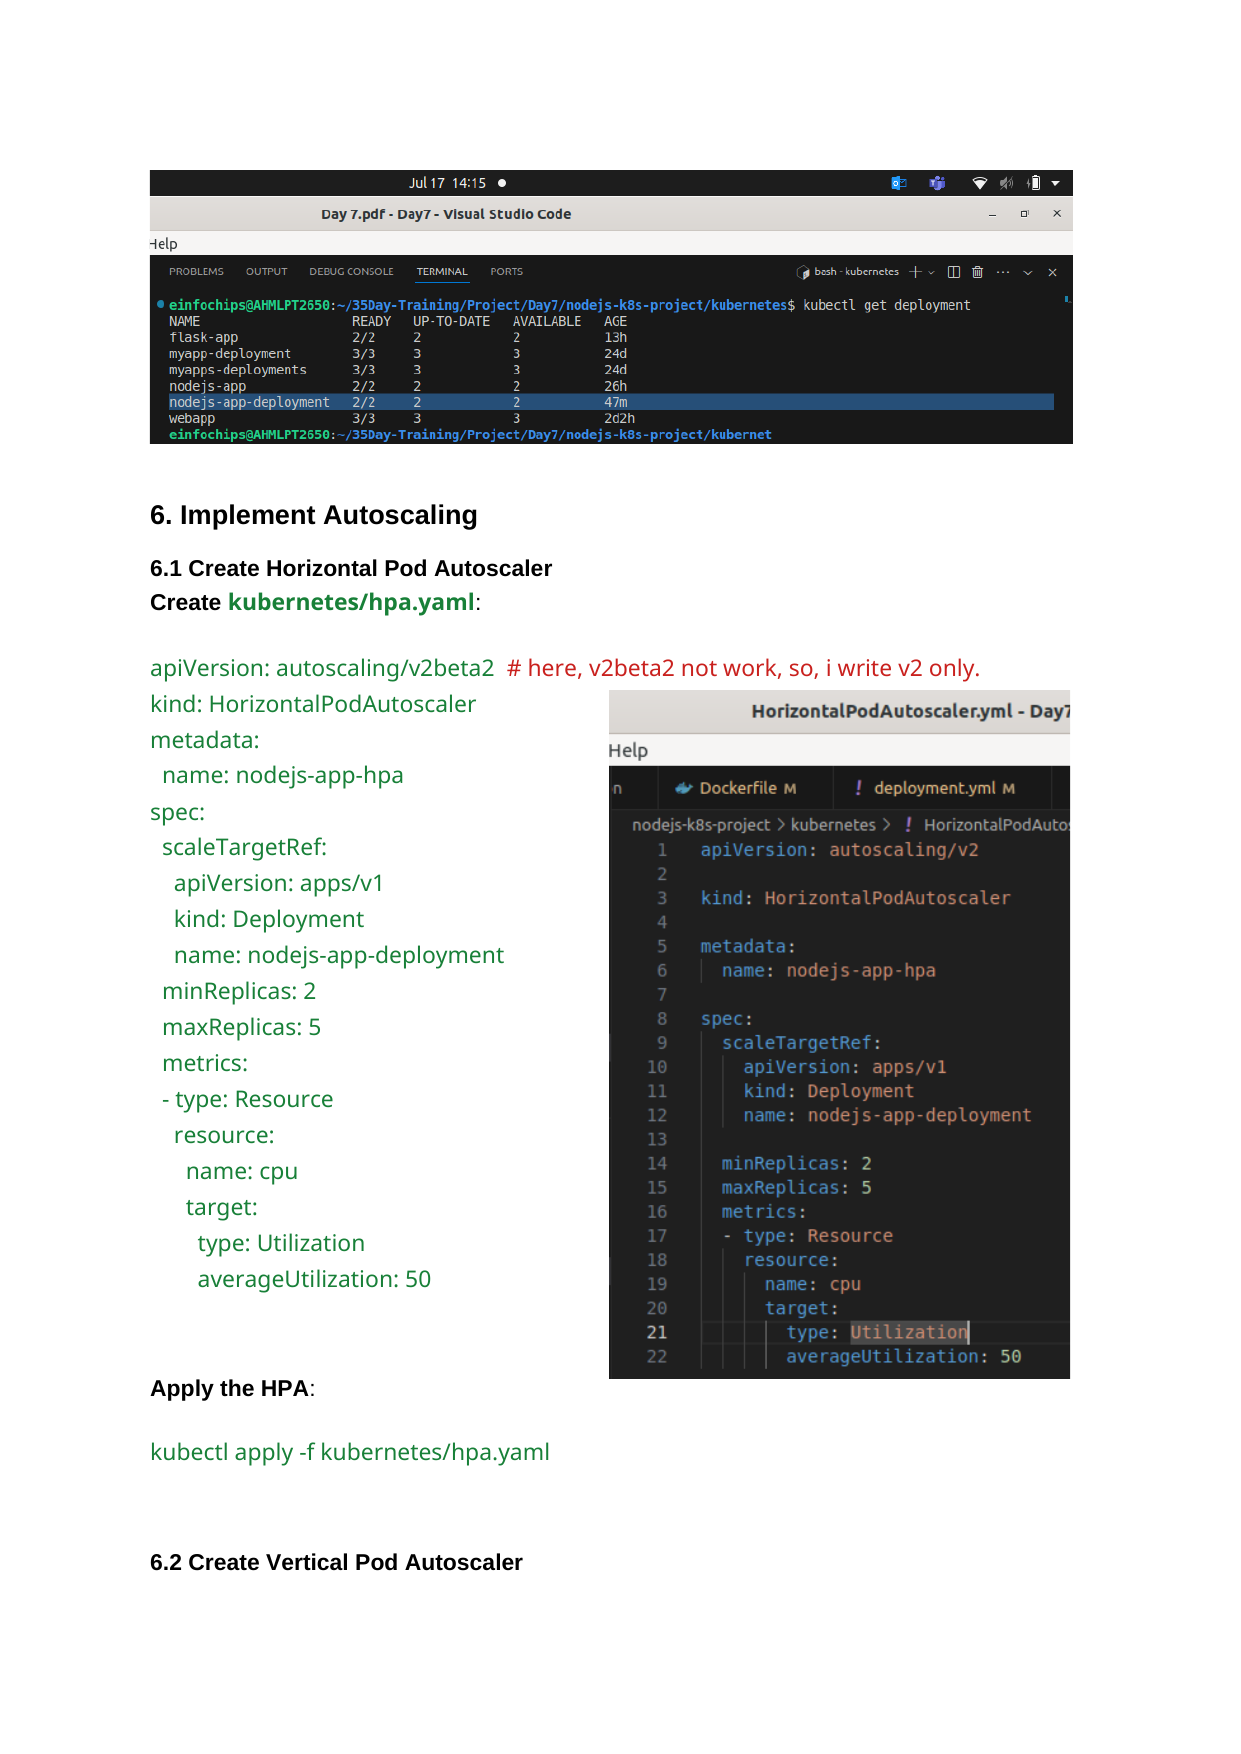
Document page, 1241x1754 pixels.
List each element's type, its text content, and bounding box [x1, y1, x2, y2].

text [981, 1083, 1090, 1114]
text minReplicas: 2 [150, 975, 609, 1006]
text Create kubernetes/hpa.yaml: apiVersion: autoscaling/v2beta2 # here, v2beta2 not work, so, i write v2 only. [150, 586, 1090, 683]
text [981, 1011, 1090, 1042]
text [981, 1263, 1090, 1294]
text [981, 939, 1090, 970]
subtitle 6.1 Create Horizontal Pod Autoscaler [150, 555, 1090, 581]
picture [149, 170, 1073, 444]
text scaleTargetRef: [150, 831, 609, 863]
text name: nodejs-app-hpa [150, 759, 609, 791]
text metrics: [150, 1047, 609, 1078]
text [981, 1119, 1090, 1150]
text kind: HorizontalPodAutoscaler [150, 688, 1090, 719]
text [981, 831, 1090, 863]
picture [609, 690, 981, 1379]
subtitle 6. Implement Autoscaling [150, 499, 1090, 530]
text type: Utilization [150, 1227, 609, 1258]
text [981, 975, 1090, 1006]
text resource: [150, 1119, 609, 1150]
text [981, 759, 1090, 791]
text [981, 867, 1090, 898]
text [981, 1047, 1090, 1078]
text spec: [150, 795, 609, 827]
text [981, 903, 1090, 934]
text apiVersion: apps/v1 [150, 867, 609, 898]
text - type: Resource [150, 1083, 609, 1114]
text Apply the HPA: kubectl apply -f kubernetes/hpa.yaml [150, 1375, 1090, 1467]
text [981, 723, 1090, 755]
text averageUtilization: 50 [150, 1263, 609, 1294]
text target: [150, 1191, 609, 1222]
text maxReplicas: 5 [150, 1011, 609, 1042]
text metadata: [150, 723, 609, 755]
text [981, 1155, 1090, 1186]
subtitle 6.2 Create Vertical Pod Autoscaler [150, 1548, 1090, 1575]
text [981, 1191, 1090, 1222]
text [981, 795, 1090, 827]
text name: nodejs-app-deployment [150, 939, 609, 970]
text name: cpu [150, 1155, 609, 1186]
text kind: Deployment [150, 903, 609, 934]
text [981, 1227, 1090, 1258]
